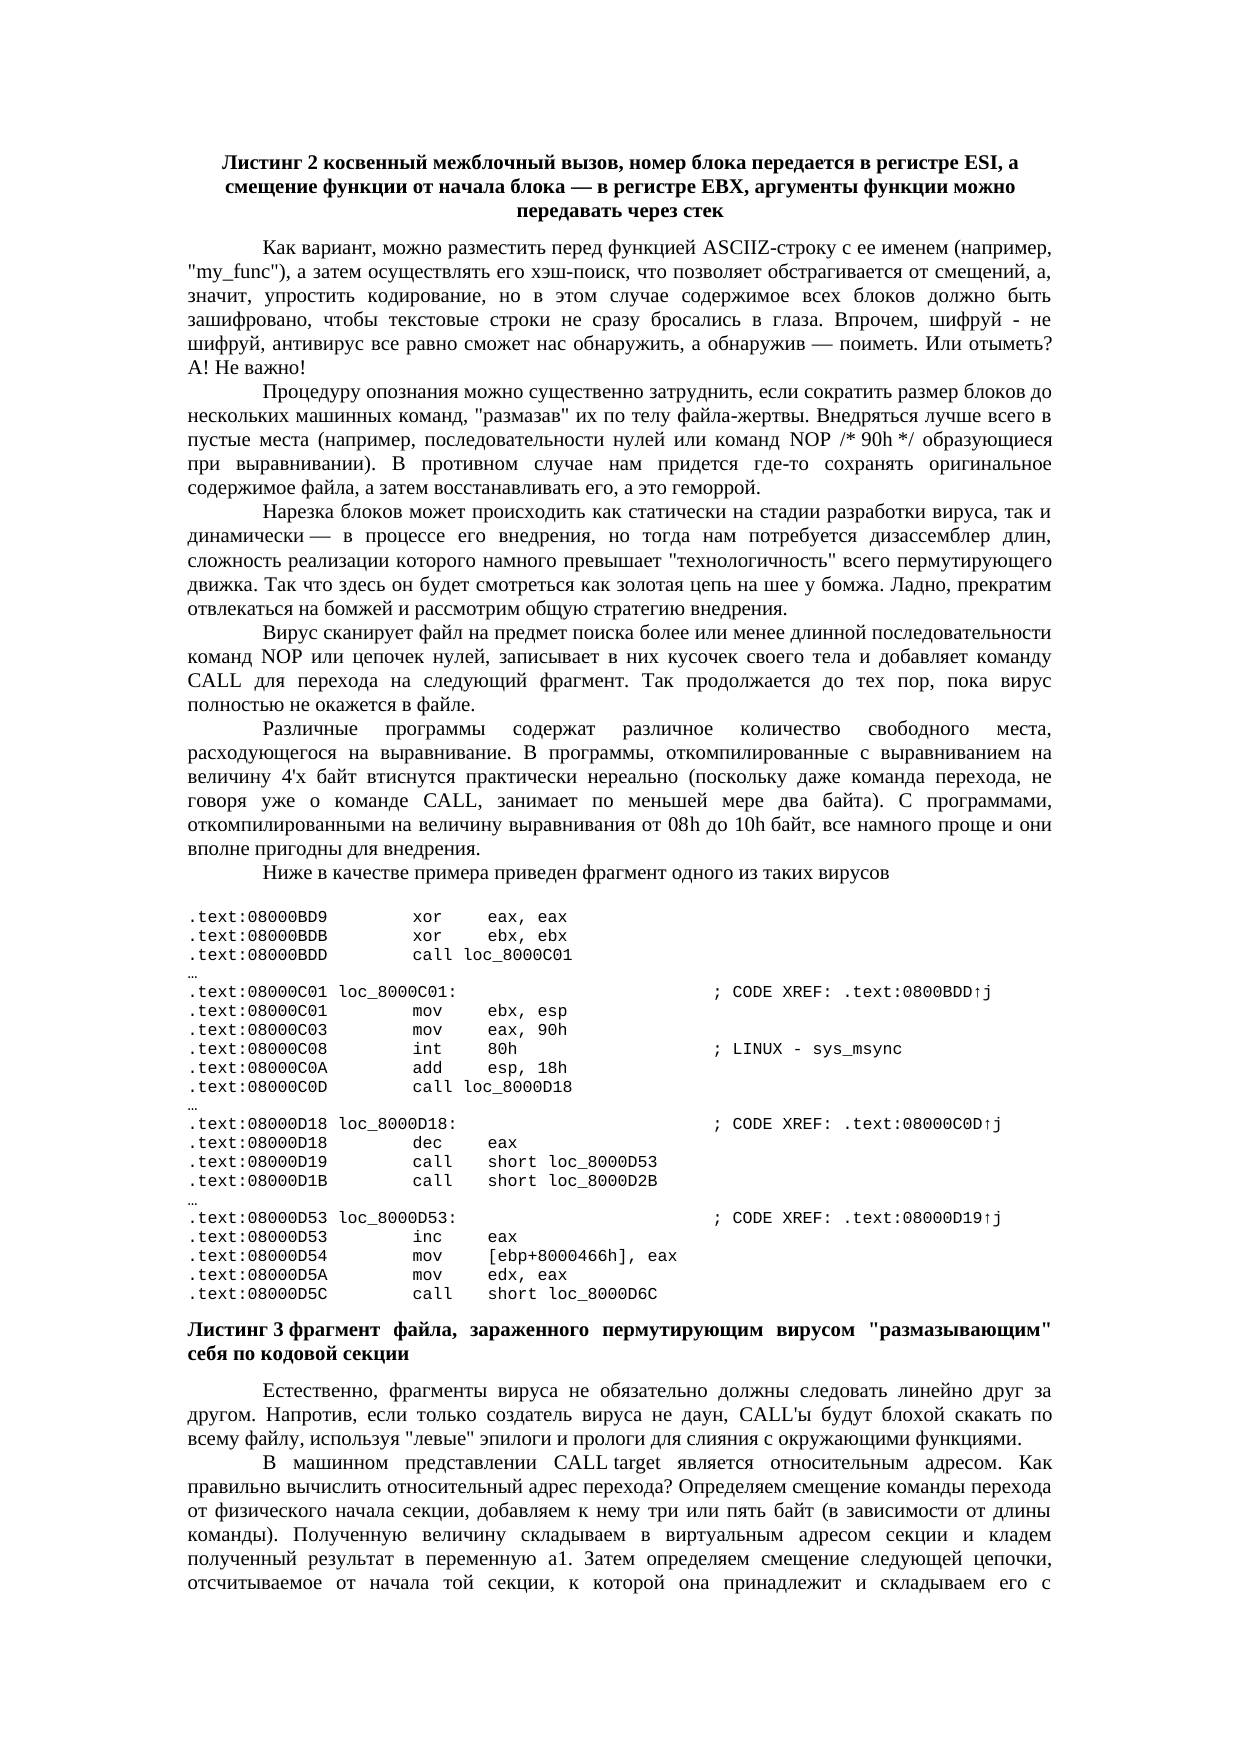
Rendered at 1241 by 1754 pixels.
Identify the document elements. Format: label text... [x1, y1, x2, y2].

text .text:08000C01 loc_8000C01: ; CODE XREF: .text:0800BDD↑j [187, 984, 1053, 1003]
text .text:08000D1B call short loc_8000D2B [187, 1172, 1053, 1191]
text Как вариант, можно разместить перед функцией ASCIIZ-строку с ее именем (например, "my_func"), а затем осуществлять его хэш-поиск, что позволяет обстрагивается от смещений, а, значит, упростить кодирование, но в этом случае содержимое всех блоков должно быть зашифровано, чтобы текстовые строки не сразу бросались в глаза. Впрочем, шифруй - не шифруй, антивирус все равно сможет нас обнаружить, а обнаружив — поиметь. Или отыметь? А! Не важно! [187, 235, 1053, 379]
text Различные программы содержат различное количество свободного места, расходующегося на выравнивание. В программы, откомпилированные с выравниванием на величину 4'х байт втиснутся практически нереально (поскольку даже команда перехода, не говоря уже о команде CALL, занимает по меньшей мере два байта). С программами, откомпилированными на величину выравнивания от 08h до 10h байт, все намного проще и они вполне пригодны для внедрения. [187, 716, 1053, 860]
text Естественно, фрагменты вируса не обязательно должны следовать линейно друг за другом. Напротив, если только создатель вируса не даун, CALL'ы будут блохой скакать по всему файлу, используя "левые" эпилоги и прологи для слияния с окружающими функциями. [187, 1377, 1053, 1450]
text .text:08000C0A add esp, 18h [187, 1059, 1053, 1078]
text Процедуру опознания можно существенно затруднить, если сократить размер блоков до нескольких машинных команд, "размазав" их по телу файла-жертвы. Внедряться лучше всего в пустые места (например, последовательности нулей или команд NOP /* 90h */ образующиеся при выравнивании). В противном случае нам придется где-то сохранять оригинальное содержимое файла, а затем восстанавливать его, а это геморрой. [187, 379, 1053, 499]
text Листинг 3 фрагмент файла, зараженного пермутирующим вирусом "размазывающим" себя по кодовой секции [187, 1317, 1053, 1365]
text … [187, 1191, 1053, 1210]
text .text:08000D54 mov [ebp+8000466h], eax [187, 1248, 1053, 1267]
text .text:08000C0D call loc_8000D18 [187, 1078, 1053, 1097]
text .text:08000D5A mov edx, eax [187, 1267, 1053, 1286]
text .text:08000BDB xor ebx, ebx [187, 927, 1053, 946]
text … [187, 1097, 1053, 1116]
text .text:08000D53 loc_8000D53: ; CODE XREF: .text:08000D19↑j [187, 1210, 1053, 1229]
text .text:08000BDD call loc_8000C01 [187, 946, 1053, 965]
text … [187, 965, 1053, 984]
text Вирус сканирует файл на предмет поиска более или менее длинной последовательности команд NOP или цепочек нулей, записывает в них кусочек своего тела и добавляет команду CALL для перехода на следующий фрагмент. Так продолжается до тех пор, пока вирус полностью не окажется в файле. [187, 620, 1053, 716]
text .text:08000D18 dec eax [187, 1135, 1053, 1153]
text .text:08000C03 mov eax, 90h [187, 1022, 1053, 1040]
text .text:08000D53 inc eax [187, 1229, 1053, 1248]
text .text:08000C01 mov ebx, esp [187, 1003, 1053, 1022]
text .text:08000BD9 xor eax, eax [187, 908, 1053, 927]
text .text:08000D5C call short loc_8000D6C [187, 1286, 1053, 1304]
text .text:08000C08 int 80h ; LINUX - sys_msync [187, 1040, 1053, 1059]
text .text:08000D19 call short loc_8000D53 [187, 1153, 1053, 1172]
text В машинном представлении CALL target является относительным адресом. Как правильно вычислить относительный адрес перехода? Определяем смещение команды перехода от физического начала секции, добавляем к нему три или пять байт (в зависимости от длины команды). Полученную величину складываем в виртуальным адресом секции и кладем полученный результат в переменную a1. Затем определяем смещение следующей цепочки, отсчитываемое от начала той секции, к которой она принадлежит и складываем его с [187, 1450, 1053, 1594]
text .text:08000D18 loc_8000D18: ; CODE XREF: .text:08000C0D↑j [187, 1116, 1053, 1135]
text Листинг 2 косвенный межблочный вызов, номер блока передается в регистре ESI, а смещение функции от начала блока — в регистре EBX, аргументы функции можно передавать через стек [187, 150, 1053, 222]
text Ниже в качестве примера приведен фрагмент одного из таких вирусов [187, 860, 1053, 884]
text Нарезка блоков может происходить как статически на стадии разработки вируса, так и динамически — в процессе его внедрения, но тогда нам потребуется дизассемблер длин, сложность реализации которого намного превышает "технологичность" всего пермутирующего движка. Так что здесь он будет смотреться как золотая цепь на шее у бомжа. Ладно, прекратим отвлекаться на бомжей и рассмотрим общую стратегию внедрения. [187, 499, 1053, 620]
